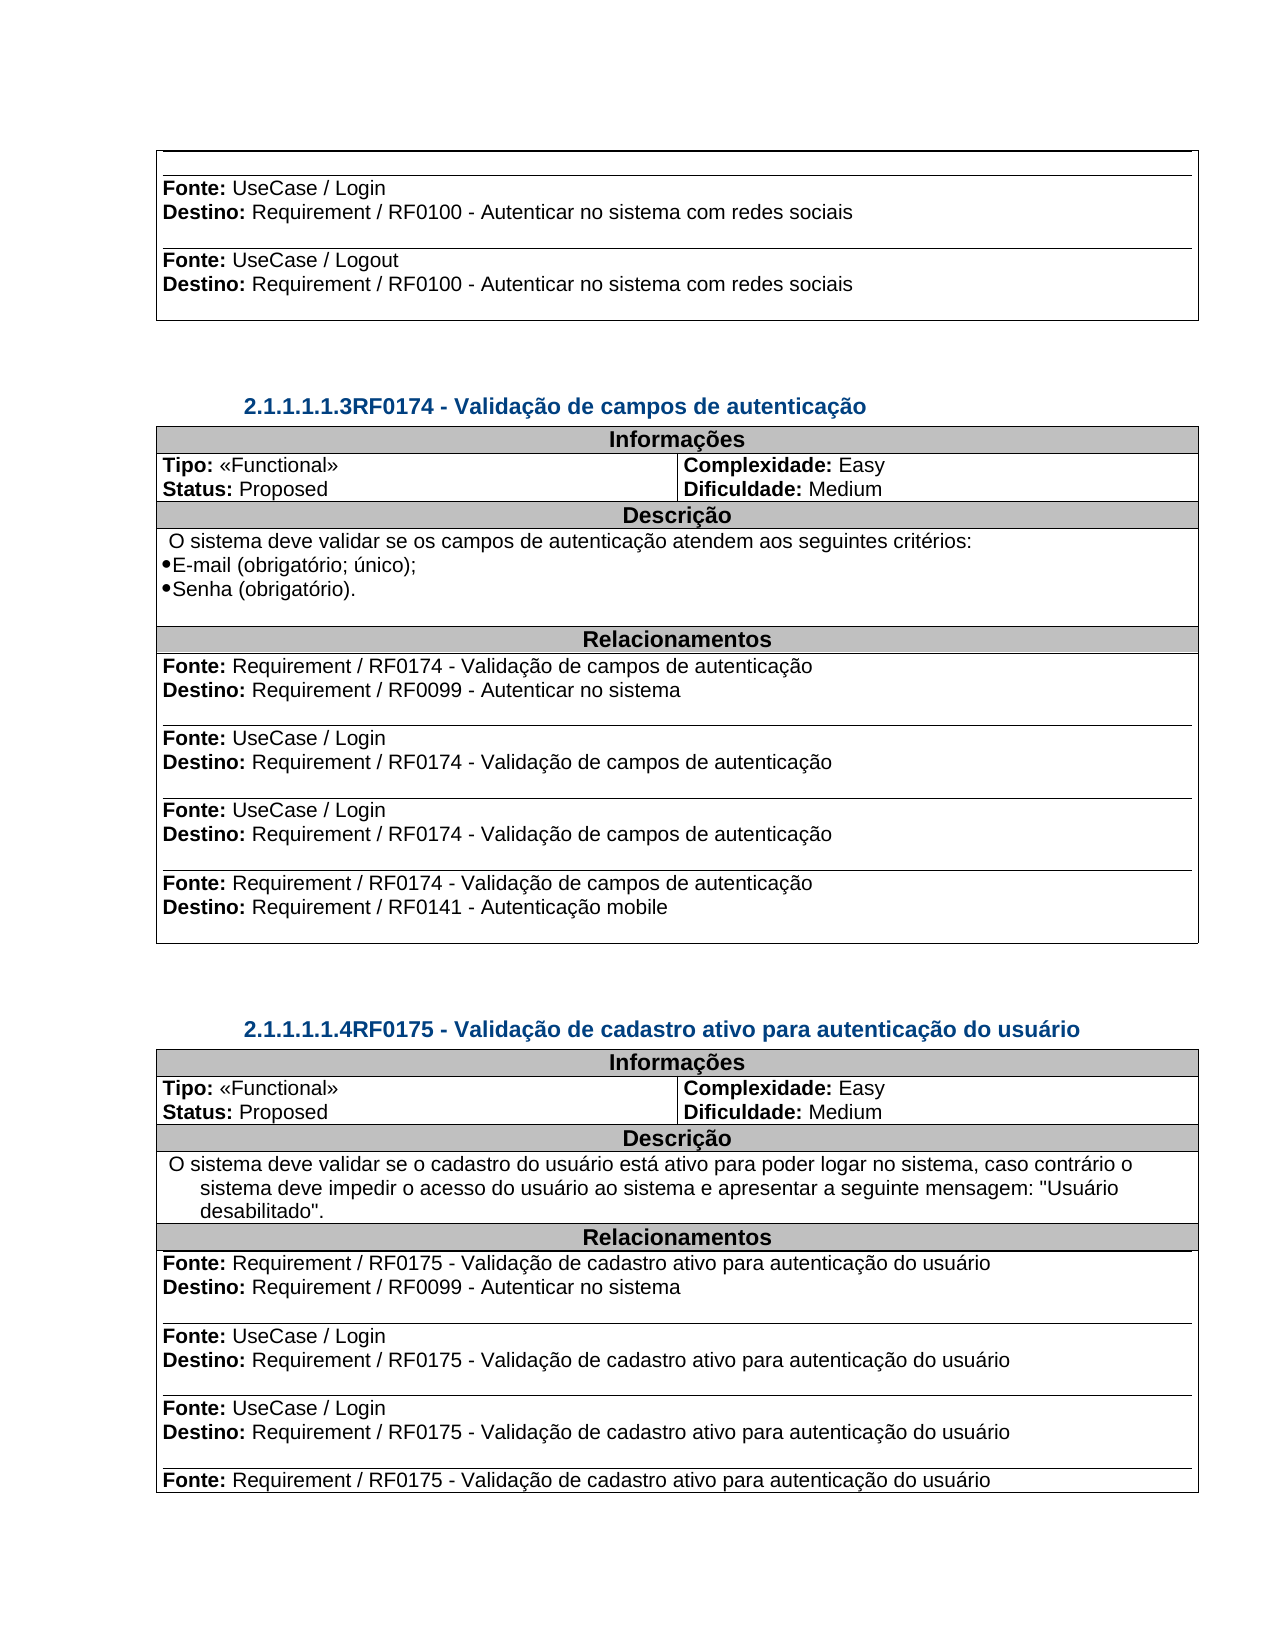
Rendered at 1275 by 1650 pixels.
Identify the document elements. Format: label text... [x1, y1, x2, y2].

table_cell O sistema deve validar se os campos de autenticação atendem aos seguintes critérios: E-mail (obrigatório; único); Senha (obrigatório). [157, 529, 1198, 626]
table_cell [157, 654, 1198, 943]
list RF0175 - Validação de cadastro ativo para autenticação do usuário [244, 1016, 1125, 1042]
table_cell Fonte: UseCase / Login Destino: Requirement / RF0174 - Validação de campos de autenticação [163, 726, 1192, 798]
table_header Informações [157, 427, 1198, 453]
table_cell Fonte: UseCase / Login Destino: Requirement / RF0175 - Validação de cadastro ativo para autenticação do usuário [163, 1324, 1192, 1395]
table_cell Relacionamentos [157, 627, 1198, 652]
table_cell Fonte: UseCase / Login Destino: Requirement / RF0174 - Validação de campos de autenticação [163, 799, 1192, 870]
table_cell [157, 1251, 163, 1492]
table_cell Relacionamentos [157, 1224, 1198, 1250]
table_cell [157, 151, 1198, 320]
table_cell [1192, 1251, 1198, 1492]
table_cell [163, 152, 1192, 175]
list RF0174 - Validação de campos de autenticação [244, 393, 1125, 420]
table_cell Fonte: Requirement / RF0175 - Validação de cadastro ativo para autenticação do usuário [163, 1469, 1192, 1492]
table_cell Tipo: «Functional» Status: Proposed [157, 1077, 677, 1124]
table_cell Fonte: UseCase / Login Destino: Requirement / RF0100 - Autenticar no sistema com redes sociais [163, 176, 1192, 247]
table_cell Fonte: Requirement / RF0174 - Validação de campos de autenticação Destino: Requirement / RF0141 - Autenticação mobile [163, 871, 1192, 942]
table_cell Fonte: UseCase / Logout Destino: Requirement / RF0100 - Autenticar no sistema com redes sociais [163, 249, 1192, 320]
table_header Fonte: Requirement / RF0175 - Validação de cadastro ativo para autenticação do usuário Destino: Requirement / RF0099 - Autenticar no sistema [163, 1252, 1192, 1323]
table_cell Tipo: «Functional» Status: Proposed [157, 454, 677, 501]
table_cell Fonte: UseCase / Login Destino: Requirement / RF0175 - Validação de cadastro ativo para autenticação do usuário [163, 1396, 1192, 1468]
table_cell Complexidade: Easy Dificuldade: Medium [678, 1077, 1198, 1124]
table_cell Descrição [157, 502, 1198, 528]
table_header Informações [157, 1050, 1198, 1076]
table_cell O sistema deve validar se o cadastro do usuário está ativo para poder logar no sistema, caso contrário o sistema deve impedir o acesso do usuário ao sistema e apresentar a seguinte mensagem: "Usuário desabilitado". [157, 1152, 1198, 1223]
table_cell Descrição [157, 1125, 1198, 1151]
table_header Fonte: Requirement / RF0174 - Validação de campos de autenticação Destino: Requirement / RF0099 - Autenticar no sistema [163, 654, 1192, 725]
table_cell Complexidade: Easy Dificuldade: Medium [678, 454, 1198, 501]
